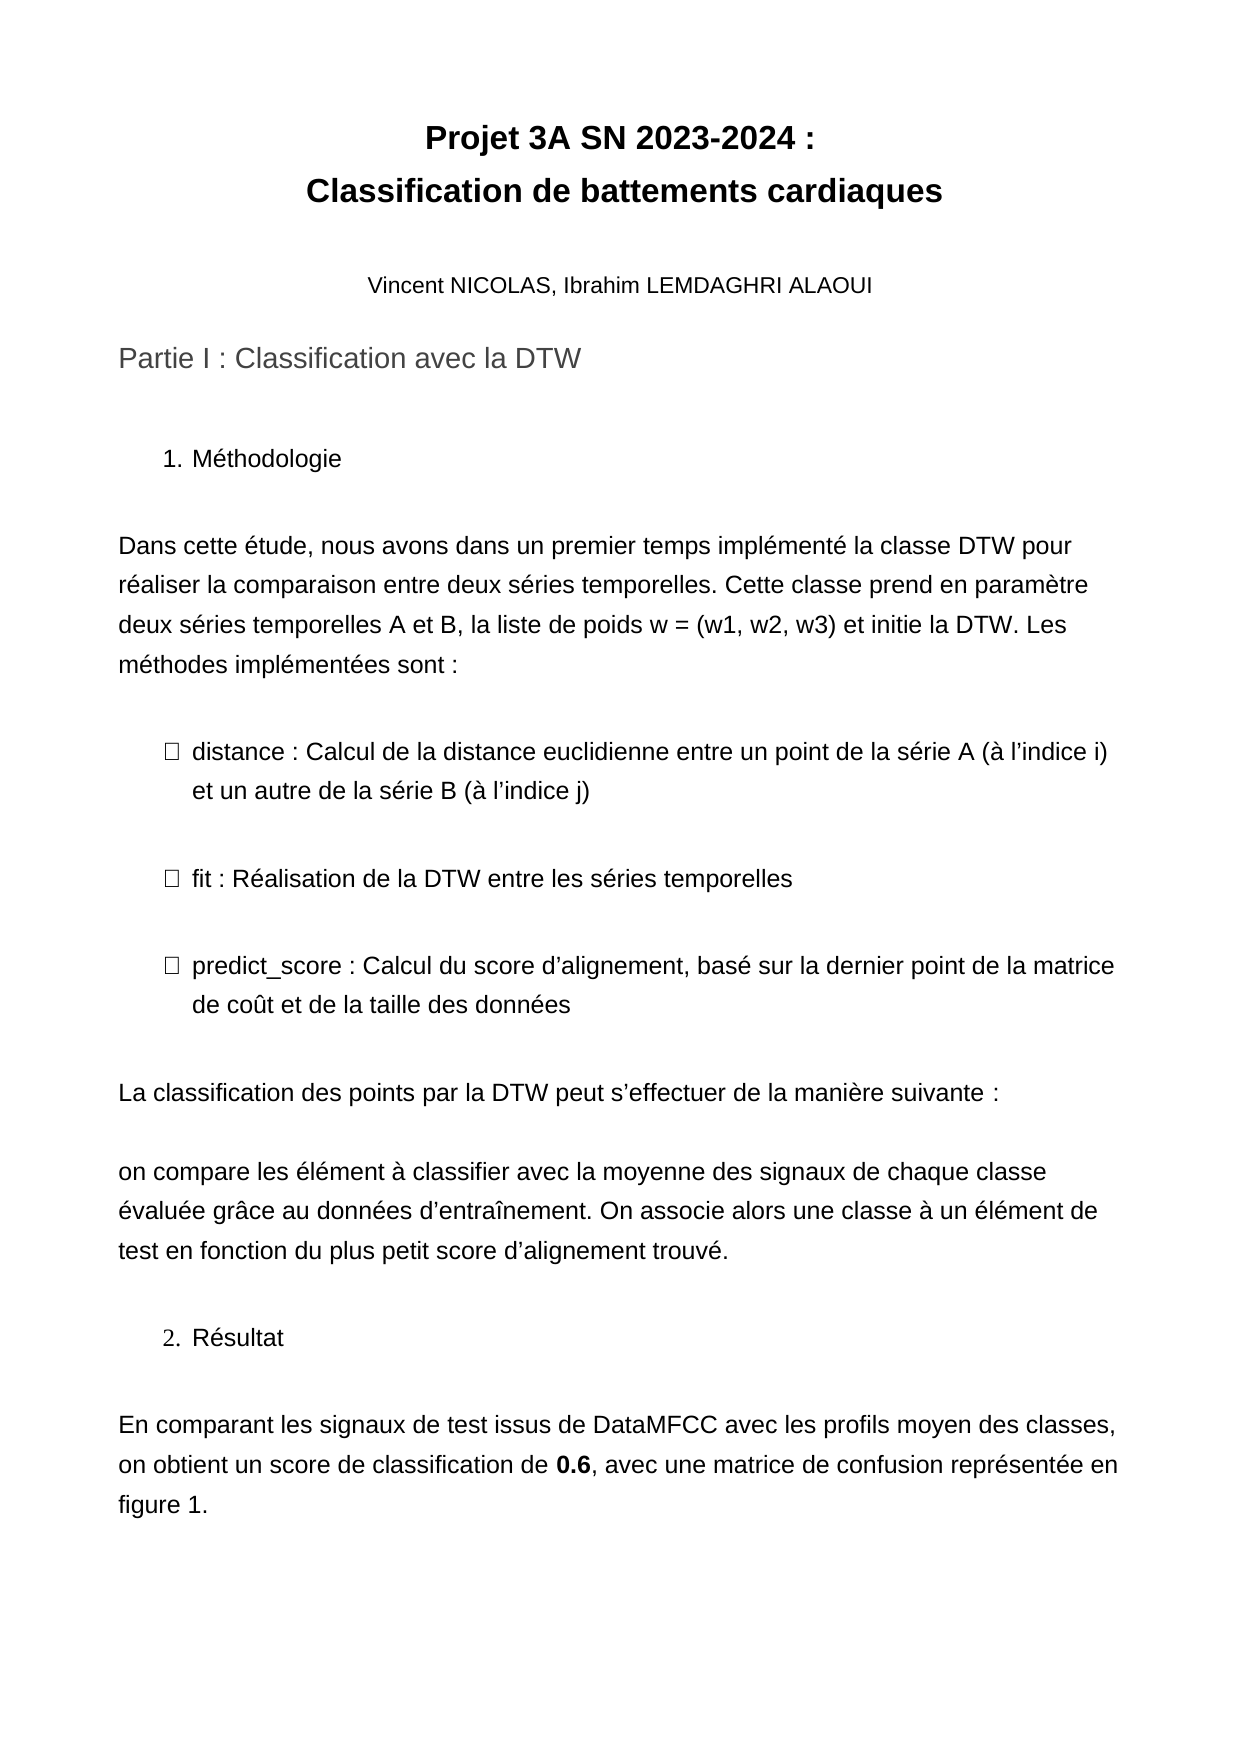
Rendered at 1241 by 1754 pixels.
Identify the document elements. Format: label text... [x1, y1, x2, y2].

text Dans cette étude, nous avons dans un premier temps implémenté la classe DTW pour réaliser la comparaison entre deux séries temporelles. Cette classe prend en paramètre deux séries temporelles A et B, la liste de poids w = (w1, w2, w3) et initie la DTW. Les méthodes implémentées sont : [118, 531, 1122, 678]
text on compare les élément à classifier avec la moyenne des signaux de chaque classe évaluée grâce au données d’entraînement. On associe alors une classe à un élément de test en fonction du plus petit score d’alignement trouvé. [118, 1157, 1122, 1264]
list predict_score : Calcul du score d’alignement, basé sur la dernier point de la matrice de coût et de la taille des données [162, 951, 1122, 1019]
text En comparant les signaux de test issus de DataMFCC avec les profils moyen des classes, on obtient un score de classification de 0.6, avec une matrice de confusion représentée en figure 1. [118, 1410, 1122, 1518]
text Classification de battements cardiaques [118, 171, 1122, 209]
list Méthodologie [162, 444, 1122, 472]
list fit : Réalisation de la DTW entre les séries temporelles [162, 863, 1122, 892]
text Projet 3A SN 2023-2024 : [118, 118, 1122, 157]
text La classification des points par la DTW peut s’effectuer de la manière suivante : [118, 1077, 1122, 1106]
list Résultat [162, 1323, 1122, 1352]
subtitle Partie I : Classification avec la DTW [118, 341, 1122, 375]
text Vincent NICOLAS, Ibrahim LEMDAGHRI ALAOUI [118, 272, 1122, 298]
list distance : Calcul de la distance euclidienne entre un point de la série A (à l’indice i) et un autre de la série B (à l’indice j) [162, 737, 1122, 805]
